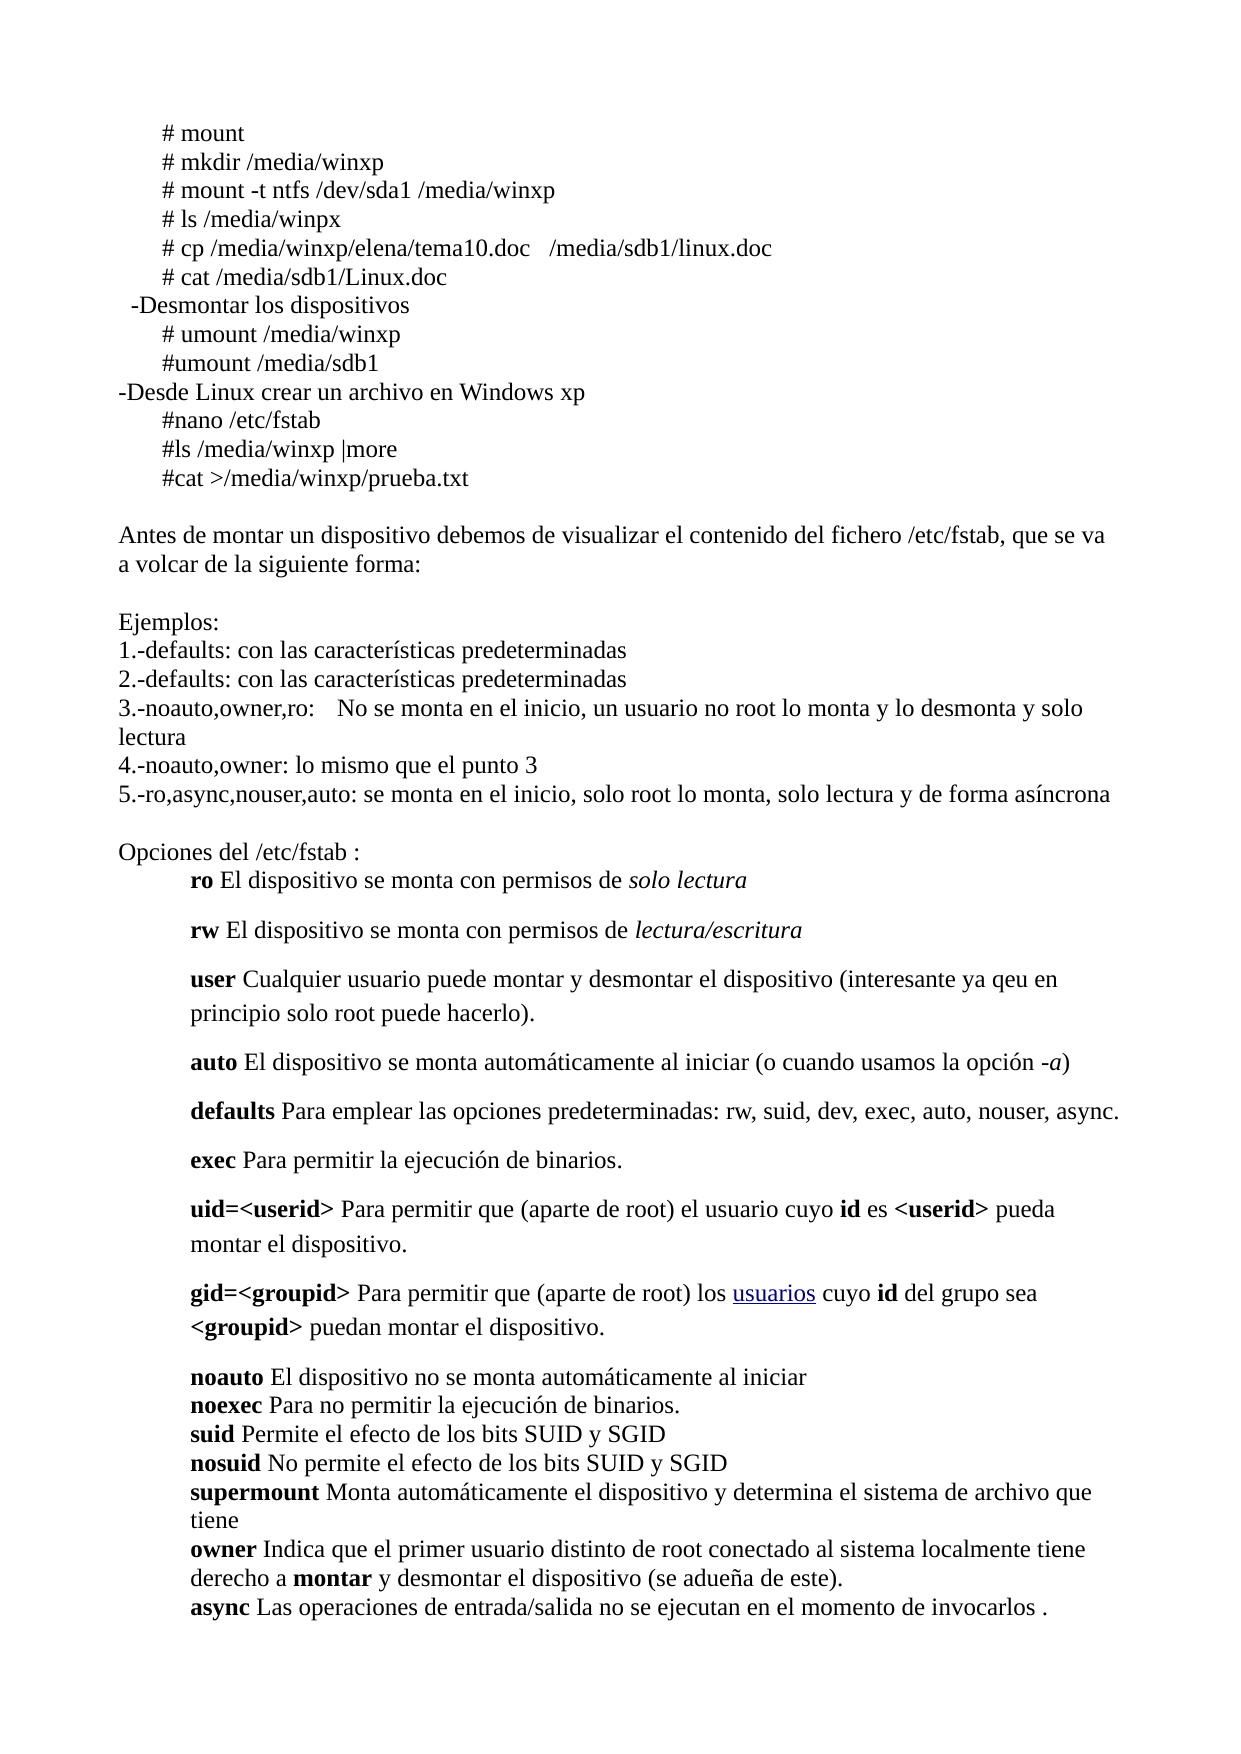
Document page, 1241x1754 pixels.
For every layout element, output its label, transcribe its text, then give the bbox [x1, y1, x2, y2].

text suid Permite el efecto de los bits SUID y SGID [118, 1419, 1122, 1448]
text # mkdir /media/winxp [118, 147, 1122, 176]
text 4.-noauto,owner: lo mismo que el punto 3 [118, 751, 1122, 779]
text #ls /media/winxp |more [118, 434, 1122, 463]
text -Desmontar los dispositivos [118, 291, 1122, 319]
text Opciones del /etc/fstab : [118, 837, 1122, 866]
text rw El dispositivo se monta con permisos de lectura/escritura [190, 915, 1122, 943]
text ro El dispositivo se monta con permisos de solo lectura [190, 866, 1122, 894]
text exec Para permitir la ejecución de binarios. [190, 1145, 1122, 1174]
text # ls /media/winpx [118, 204, 1122, 233]
text noexec Para no permitir la ejecución de binarios. [118, 1390, 1122, 1419]
text #nano /etc/fstab [118, 406, 1122, 434]
text -Desde Linux crear un archivo en Windows xp [118, 377, 1122, 406]
text owner Indica que el primer usuario distinto de root conectado al sistema localmente tiene derecho a montar y desmontar el dispositivo (se adueña de este). [190, 1534, 1122, 1592]
text 1.-defaults: con las características predeterminadas [118, 636, 1122, 664]
text Antes de montar un dispositivo debemos de visualizar el contenido del fichero /etc/fstab, que se va a volcar de la siguiente forma: [118, 521, 1122, 578]
text defaults Para emplear las opciones predeterminadas: rw, suid, dev, exec, auto, nouser, async. [190, 1096, 1122, 1125]
text async Las operaciones de entrada/salida no se ejecutan en el momento de invocarlos . [190, 1592, 1122, 1620]
text # umount /media/winxp [118, 319, 1122, 348]
text # mount [118, 118, 1122, 147]
text uid=<userid> Para permitir que (aparte de root) el usuario cuyo id es <userid> pueda montar el dispositivo. [190, 1194, 1122, 1258]
text supermount Monta automáticamente el dispositivo y determina el sistema de archivo que tiene [190, 1477, 1122, 1534]
text # cp /media/winxp/elena/tema10.doc /media/sdb1/linux.doc [118, 233, 1122, 262]
text # mount -t ntfs /dev/sda1 /media/winxp [118, 176, 1122, 204]
text 2.-defaults: con las características predeterminadas [118, 664, 1122, 693]
text 5.-ro,async,nouser,auto: se monta en el inicio, solo root lo monta, solo lectura y de forma asíncrona [118, 779, 1122, 808]
text 3.-noauto,owner,ro: No se monta en el inicio, un usuario no root lo monta y lo desmonta y solo lectura [118, 693, 1122, 751]
text #cat >/media/winxp/prueba.txt [118, 463, 1122, 492]
text #umount /media/sdb1 [118, 348, 1122, 377]
text gid=<groupid> Para permitir que (aparte de root) los usuarios cuyo id del grupo sea <groupid> puedan montar el dispositivo. [190, 1278, 1122, 1341]
text noauto El dispositivo no se monta automáticamente al iniciar [118, 1362, 1122, 1390]
text nosuid No permite el efecto de los bits SUID y SGID [118, 1448, 1122, 1477]
text auto El dispositivo se monta automáticamente al iniciar (o cuando usamos la opción -a) [190, 1047, 1122, 1076]
text Ejemplos: [118, 607, 1122, 636]
text # cat /media/sdb1/Linux.doc [118, 262, 1122, 291]
text user Cualquier usuario puede montar y desmontar el dispositivo (interesante ya qeu en principio solo root puede hacerlo). [190, 964, 1122, 1027]
